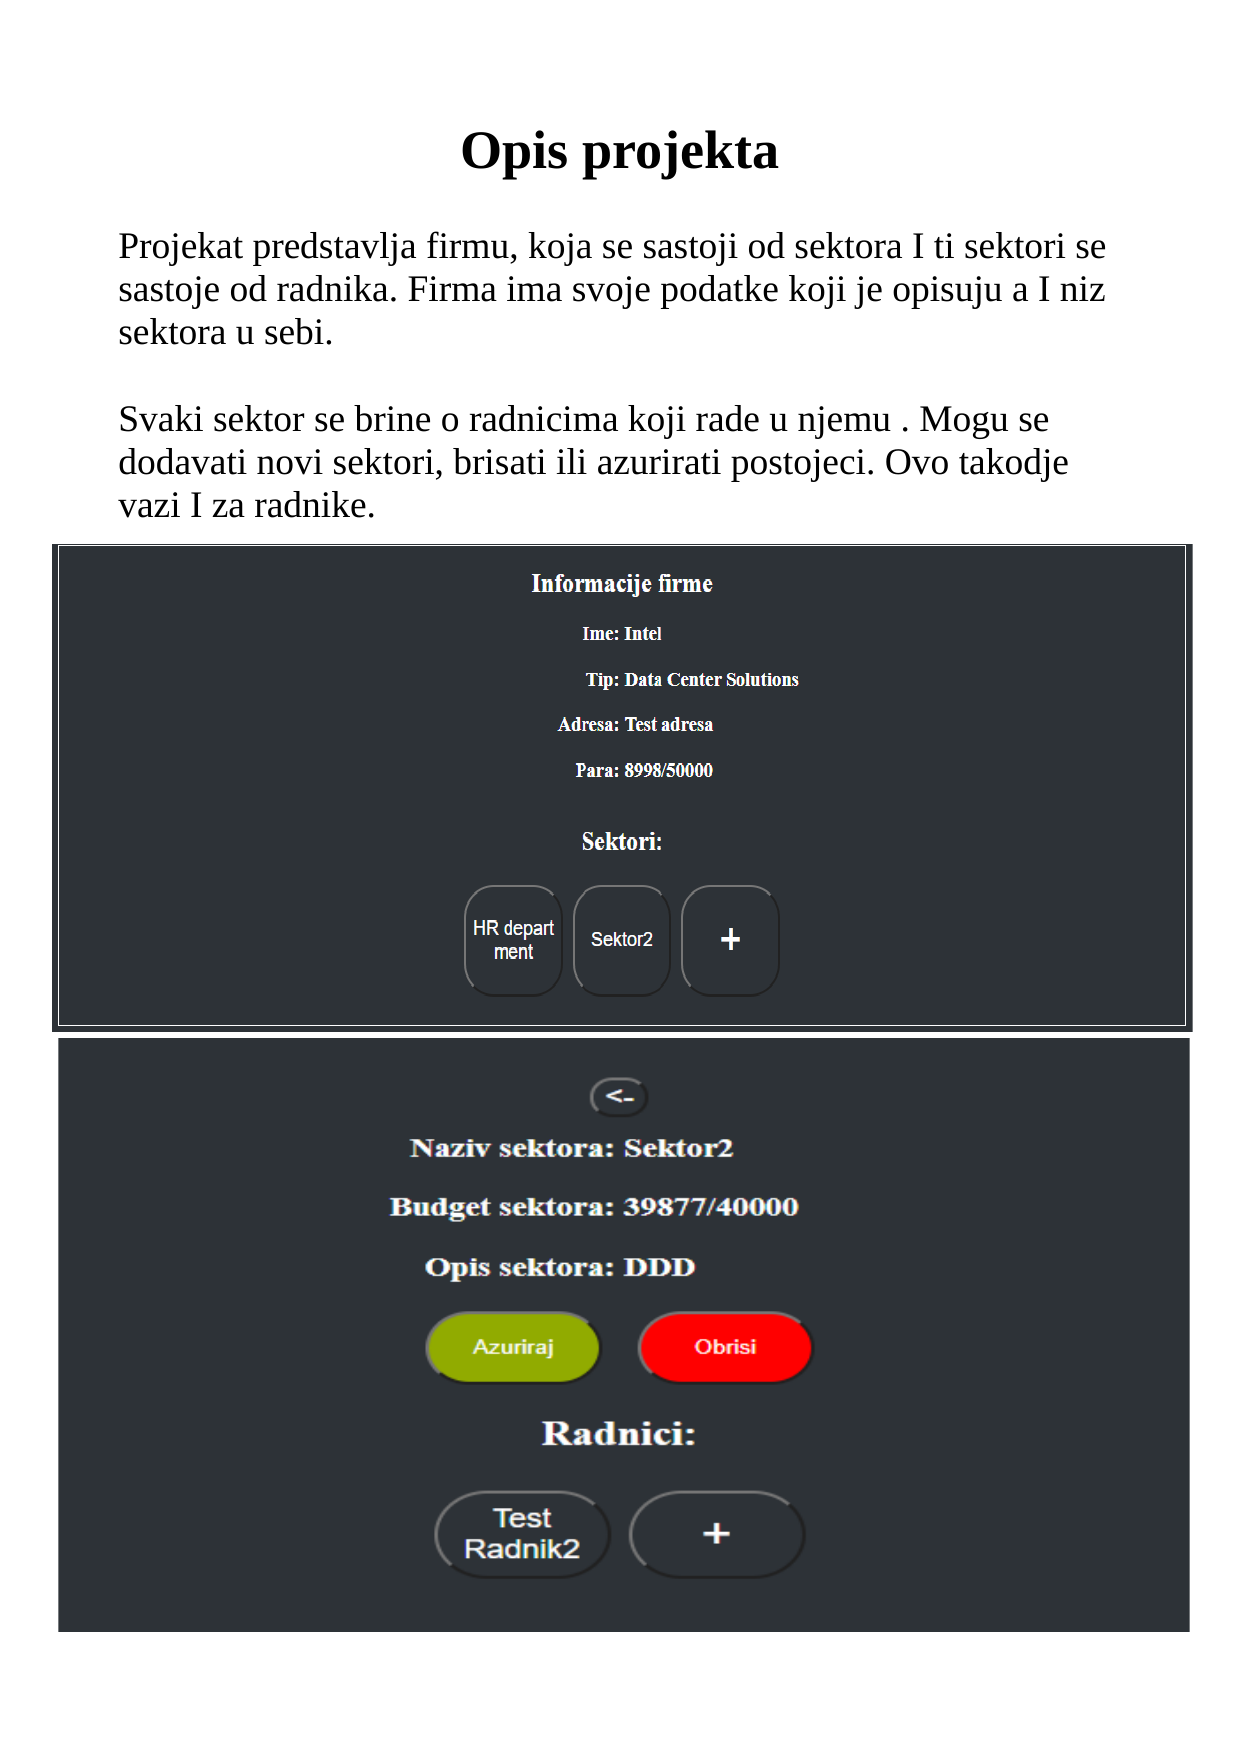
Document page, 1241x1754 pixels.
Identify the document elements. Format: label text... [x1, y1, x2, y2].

text Projekat predstavlja firmu, koja se sastoji od sektora I ti sektori se sastoje od radnika. Firma ima svoje podatke koji je opisuju a I niz sektora u sebi. [118, 223, 1122, 353]
picture [58, 1038, 1190, 1632]
text Svaki sektor se brine o radnicima koji rade u njemu . Mogu se dodavati novi sektori, brisati ili azurirati postojeci. Ovo takodje vazi I za radnike. [118, 396, 1122, 525]
text Opis projekta [118, 118, 1122, 180]
picture [52, 544, 1193, 1032]
